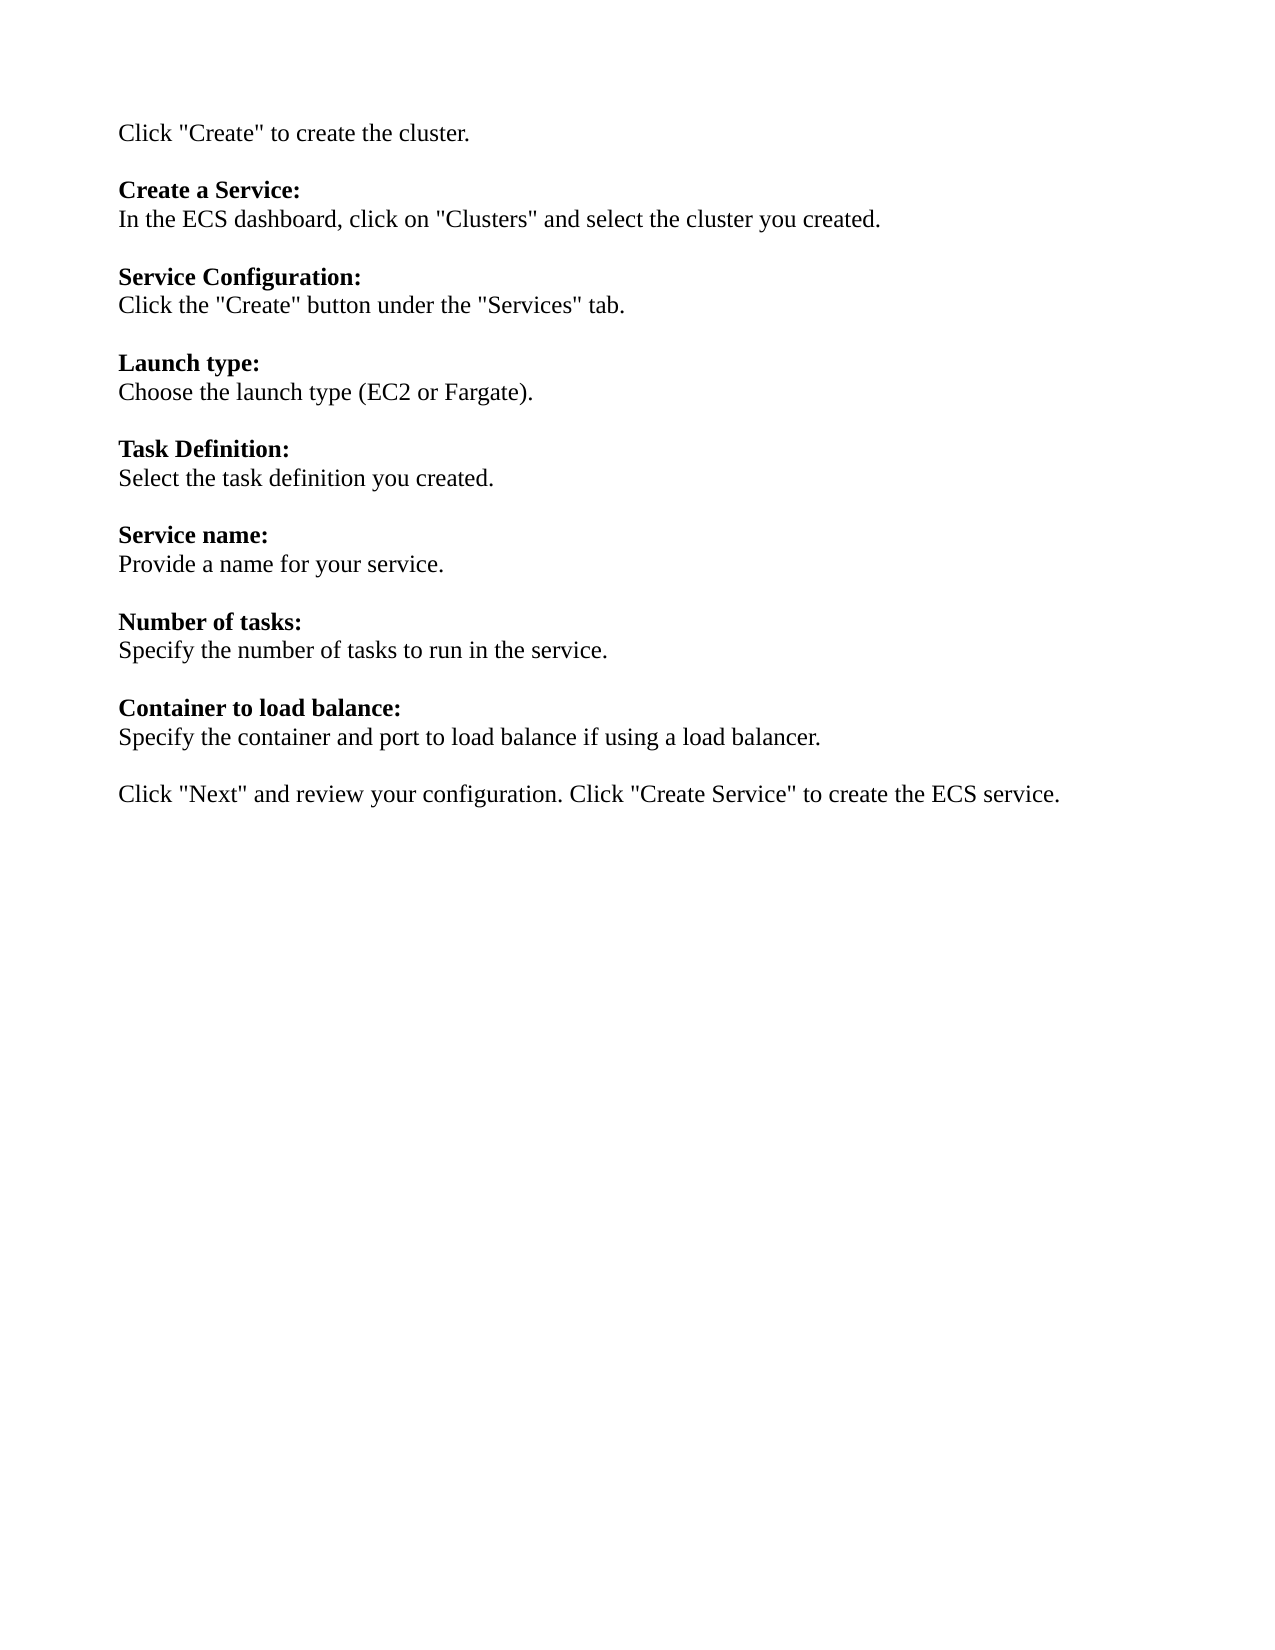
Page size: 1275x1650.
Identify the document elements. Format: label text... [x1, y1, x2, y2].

text Click "Create" to create the cluster. Create a Service: In the ECS dashboard, click on "Clusters" and select the cluster you created. [118, 118, 1157, 233]
text Service Configuration: Click the "Create" button under the "Services" tab. Launch type: Choose the launch type (EC2 or Fargate). Task Definition: Select the task definition you created. Service name: Provide a name for your service. Number of tasks: Specify the number of tasks to run in the service. Container to load balance: Specify the container and port to load balance if using a load balancer. Click "Next" and review your configuration. Click "Create Service" to create the ECS service. [118, 233, 1157, 808]
